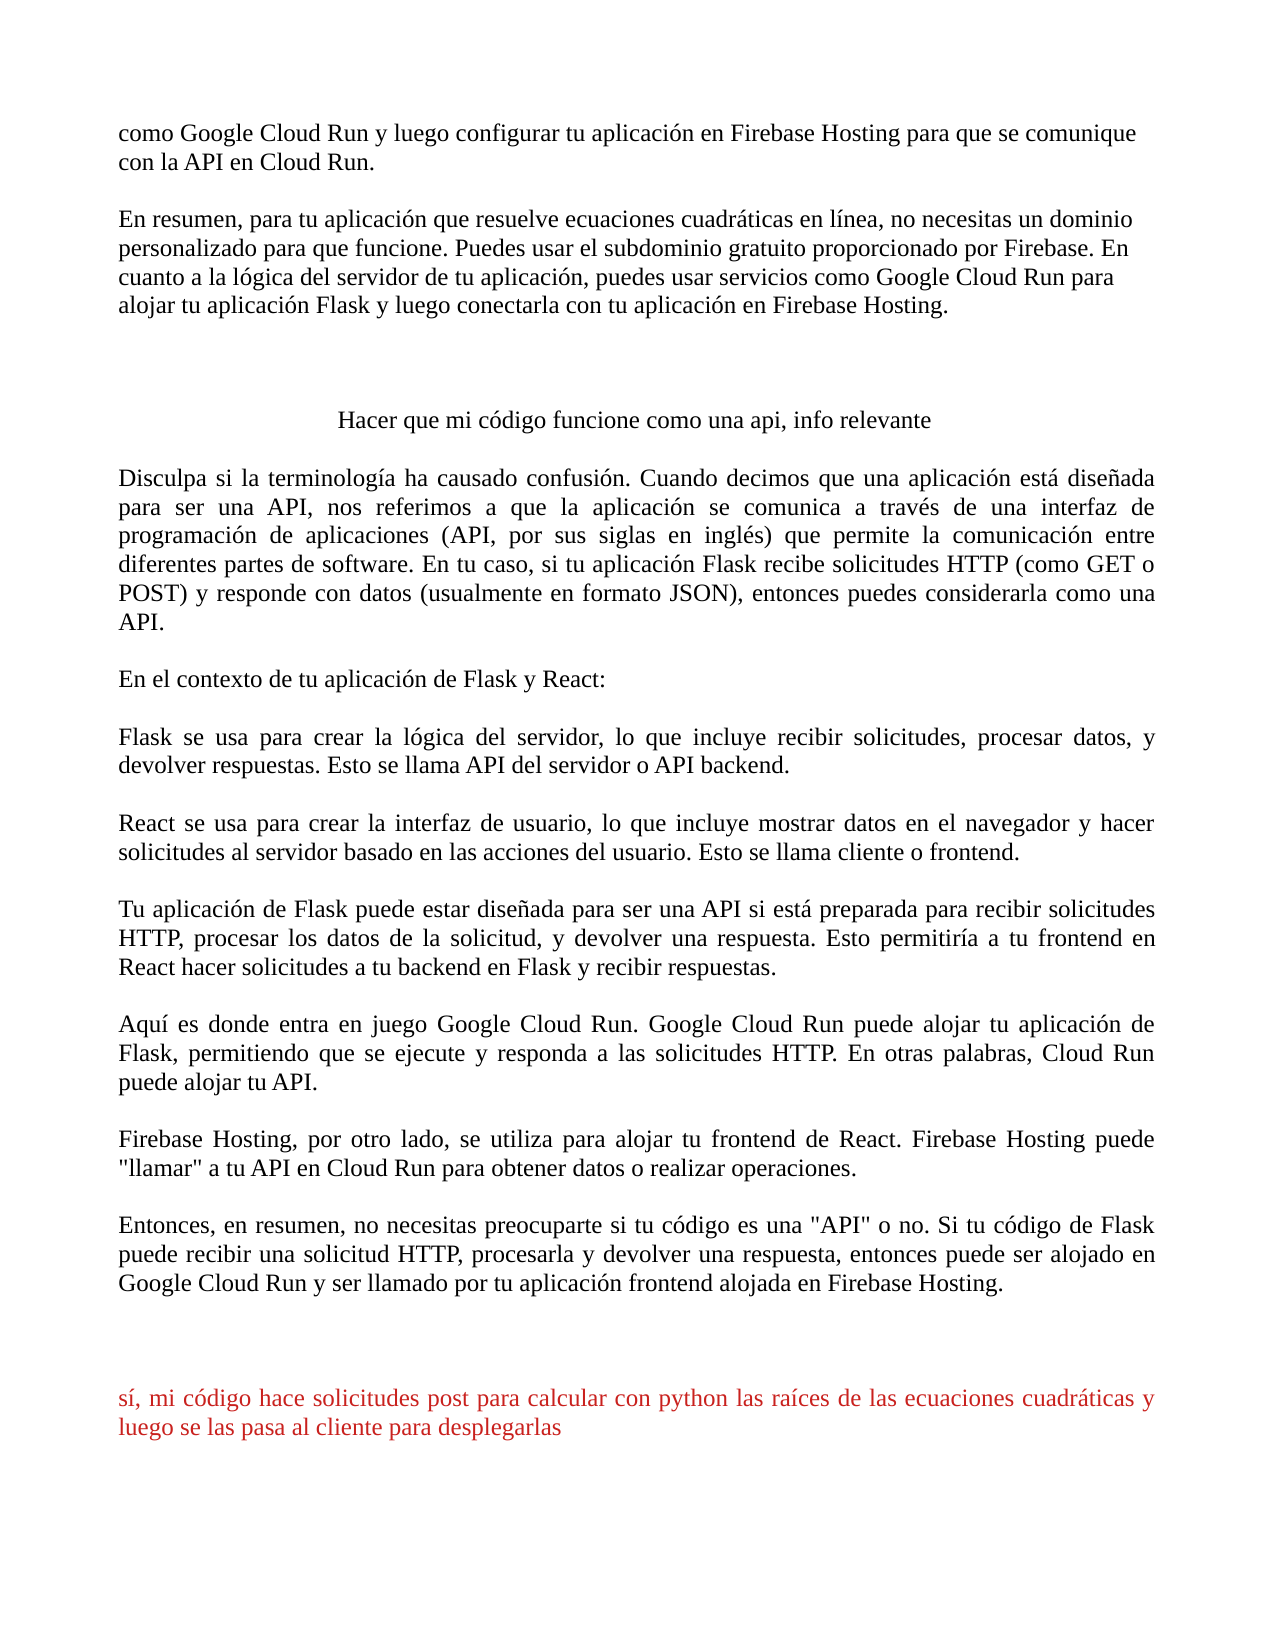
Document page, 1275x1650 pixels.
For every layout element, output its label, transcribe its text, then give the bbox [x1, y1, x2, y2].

text Entonces, en resumen, no necesitas preocuparte si tu código es una "API" o no. Si tu código de Flask puede recibir una solicitud HTTP, procesarla y devolver una respuesta, entonces puede ser alojado en Google Cloud Run y ser llamado por tu aplicación frontend alojada en Firebase Hosting. [118, 1211, 1157, 1297]
text Tu aplicación de Flask puede estar diseñada para ser una API si está preparada para recibir solicitudes HTTP, procesar los datos de la solicitud, y devolver una respuesta. Esto permitiría a tu frontend en React hacer solicitudes a tu backend en Flask y recibir respuestas. [118, 894, 1157, 981]
text React se usa para crear la interfaz de usuario, lo que incluye mostrar datos en el navegador y hacer solicitudes al servidor basado en las acciones del usuario. Esto se llama cliente o frontend. [118, 808, 1157, 866]
text Hacer que mi código funcione como una api, info relevante [118, 406, 1157, 434]
text En el contexto de tu aplicación de Flask y React: [118, 664, 1157, 693]
text sí, mi código hace solicitudes post para calcular con python las raíces de las ecuaciones cuadráticas y luego se las pasa al cliente para desplegarlas [118, 1383, 1157, 1441]
text En resumen, para tu aplicación que resuelve ecuaciones cuadráticas en línea, no necesitas un dominio personalizado para que funcione. Puedes usar el subdominio gratuito proporcionado por Firebase. En cuanto a la lógica del servidor de tu aplicación, puedes usar servicios como Google Cloud Run para alojar tu aplicación Flask y luego conectarla con tu aplicación en Firebase Hosting. [118, 204, 1157, 319]
text Flask se usa para crear la lógica del servidor, lo que incluye recibir solicitudes, procesar datos, y devolver respuestas. Esto se llama API del servidor o API backend. [118, 722, 1157, 779]
text Disculpa si la terminología ha causado confusión. Cuando decimos que una aplicación está diseñada para ser una API, nos referimos a que la aplicación se comunica a través de una interfaz de programación de aplicaciones (API, por sus siglas en inglés) que permite la comunicación entre diferentes partes de software. En tu caso, si tu aplicación Flask recibe solicitudes HTTP (como GET o POST) y responde con datos (usualmente en formato JSON), entonces puedes considerarla como una API. [118, 463, 1157, 636]
text como Google Cloud Run y luego configurar tu aplicación en Firebase Hosting para que se comunique con la API en Cloud Run. [118, 118, 1157, 176]
text Aquí es donde entra en juego Google Cloud Run. Google Cloud Run puede alojar tu aplicación de Flask, permitiendo que se ejecute y responda a las solicitudes HTTP. En otras palabras, Cloud Run puede alojar tu API. [118, 1009, 1157, 1096]
text Firebase Hosting, por otro lado, se utiliza para alojar tu frontend de React. Firebase Hosting puede "llamar" a tu API en Cloud Run para obtener datos o realizar operaciones. [118, 1124, 1157, 1182]
